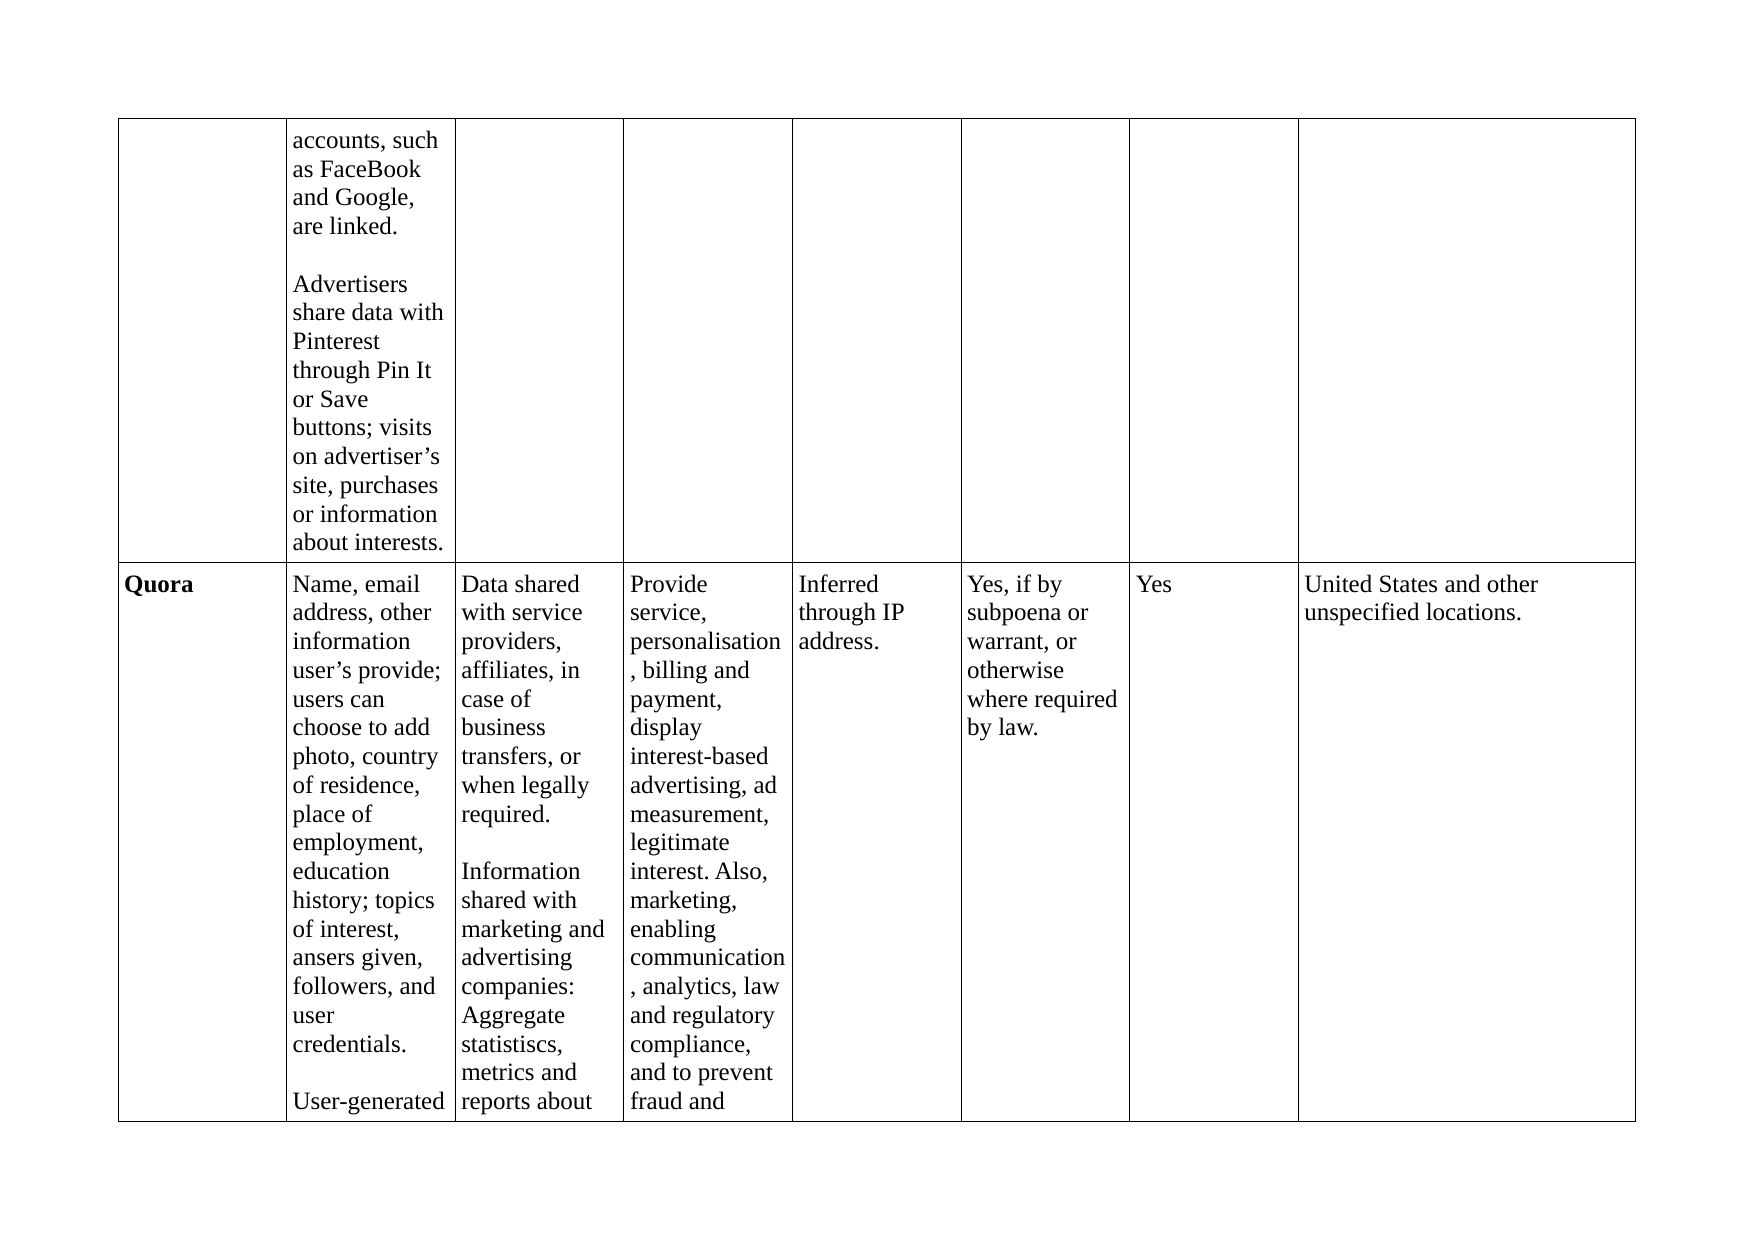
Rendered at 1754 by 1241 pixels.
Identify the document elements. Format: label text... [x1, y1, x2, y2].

table_cell [1299, 119, 1635, 562]
table_cell [624, 119, 792, 562]
table_cell [793, 119, 961, 562]
table_cell Name, email address, other information user’s provide; users can choose to add photo, country of residence, place of employment, education history; topics of interest, ansers given, followers, and user credentials. User-generated [287, 563, 455, 1121]
table_cell Quora [119, 563, 286, 1121]
table_cell Data shared with service providers, affiliates, in case of business transfers, or when legally required. Information shared with marketing and advertising companies: Aggregate statistiscs, metrics and reports about [456, 563, 623, 1121]
table_cell Provide service, personalisation, billing and payment, display interest-based advertising, ad measurement, legitimate interest. Also, marketing, enabling communication, analytics, law and regulatory compliance, and to prevent fraud and [624, 563, 792, 1121]
table_cell [1130, 119, 1298, 562]
table_cell [119, 119, 286, 562]
table_cell [962, 119, 1129, 562]
table_cell Inferred through IP address. [793, 563, 961, 1121]
table_cell Yes [1130, 563, 1298, 1121]
table_cell Yes, if by subpoena or warrant, or otherwise where required by law. [962, 563, 1129, 1121]
table_cell [456, 119, 623, 562]
table_cell United States and other unspecified locations. [1299, 563, 1635, 1121]
table_cell accounts, such as FaceBook and Google, are linked. Advertisers share data with Pinterest through Pin It or Save buttons; visits on advertiser’s site, purchases or information about interests. [287, 119, 455, 562]
